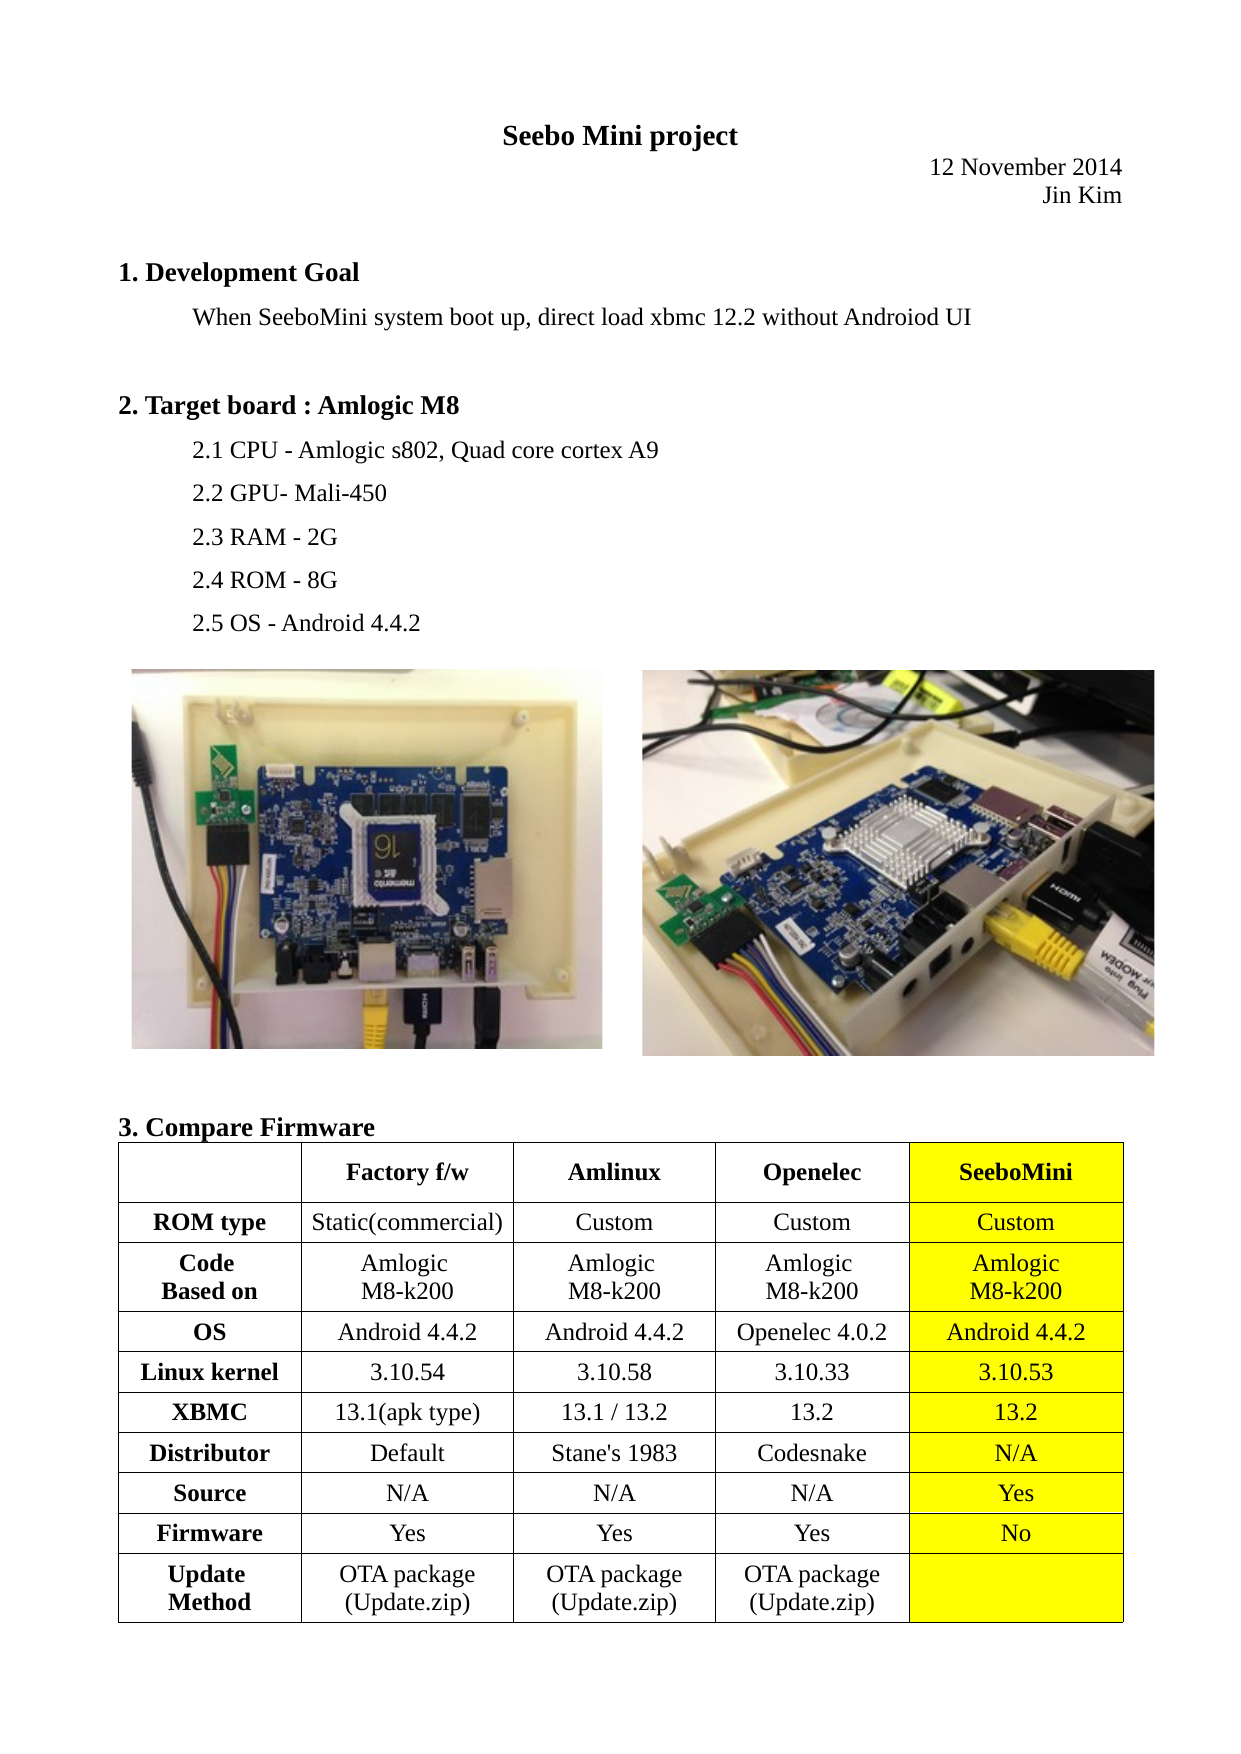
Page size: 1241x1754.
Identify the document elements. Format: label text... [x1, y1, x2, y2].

text 12 November 2014 [118, 152, 1122, 180]
table_cell Yes [716, 1514, 909, 1553]
table_cell OTA package (Update.zip) [716, 1554, 909, 1622]
table_cell No [910, 1514, 1123, 1553]
text 3. Compare Firmware [118, 1111, 1122, 1142]
table_cell 3.10.54 [302, 1352, 513, 1392]
table_cell Codesnake [716, 1433, 909, 1472]
table_cell Yes [514, 1514, 715, 1553]
table_cell Android 4.4.2 [302, 1312, 513, 1351]
table_cell N/A [302, 1473, 513, 1512]
table_cell Yes [910, 1473, 1123, 1512]
table_header Factory f/w [302, 1143, 513, 1202]
table_header [119, 1143, 301, 1202]
text 2.4 ROM - 8G [118, 565, 1122, 593]
table_cell 13.2 [716, 1393, 909, 1432]
text Seebo Mini project [118, 118, 1122, 152]
table_cell OS [119, 1312, 301, 1351]
table_cell Stane's 1983 [514, 1433, 715, 1472]
text Jin Kim [118, 180, 1122, 209]
table_cell Linux kernel [119, 1352, 301, 1392]
table_cell N/A [716, 1473, 909, 1512]
table_cell N/A [910, 1433, 1123, 1472]
text 2.1 CPU - Amlogic s802, Quad core cortex A9 [118, 435, 1122, 464]
table_cell Static(commercial) [302, 1203, 513, 1242]
table_cell Custom [514, 1203, 715, 1242]
table_cell Amlogic M8-k200 [910, 1243, 1123, 1311]
table_cell 13.2 [910, 1393, 1123, 1432]
table_cell Update Method [119, 1554, 301, 1622]
text 2.3 RAM - 2G [118, 522, 1122, 550]
table_cell Openelec 4.0.2 [716, 1312, 909, 1351]
table_header Openelec [716, 1143, 909, 1202]
table_cell Android 4.4.2 [910, 1312, 1123, 1351]
table_cell 13.1(apk type) [302, 1393, 513, 1432]
text 2.2 GPU- Mali-450 [118, 478, 1122, 507]
table_cell OTA package (Update.zip) [302, 1554, 513, 1622]
table_cell 3.10.58 [514, 1352, 715, 1392]
text 2. Target board : Amlogic M8 [118, 389, 1122, 420]
table_cell Default [302, 1433, 513, 1472]
text When SeeboMini system boot up, direct load xbmc 12.2 without Androiod UI [118, 302, 1122, 331]
table_cell Distributor [119, 1433, 301, 1472]
table_cell 3.10.53 [910, 1352, 1123, 1392]
table_cell Code Based on [119, 1243, 301, 1311]
picture [642, 670, 1155, 1056]
table_header SeeboMini [910, 1143, 1123, 1202]
table_cell XBMC [119, 1393, 301, 1432]
text 1. Development Goal [118, 256, 1122, 287]
table_cell Amlogic M8-k200 [514, 1243, 715, 1311]
table_cell Source [119, 1473, 301, 1512]
table_cell Amlogic M8-k200 [302, 1243, 513, 1311]
table_cell N/A [514, 1473, 715, 1512]
table_cell [910, 1554, 1123, 1622]
table_header Amlinux [514, 1143, 715, 1202]
table_cell Custom [910, 1203, 1123, 1242]
table_cell Firmware [119, 1514, 301, 1553]
table_cell Amlogic M8-k200 [716, 1243, 909, 1311]
table_cell ROM type [119, 1203, 301, 1242]
table_cell Custom [716, 1203, 909, 1242]
table_cell 13.1 / 13.2 [514, 1393, 715, 1432]
table_cell Yes [302, 1514, 513, 1553]
table_cell 3.10.33 [716, 1352, 909, 1392]
table_cell OTA package (Update.zip) [514, 1554, 715, 1622]
table_cell Android 4.4.2 [514, 1312, 715, 1351]
text 2.5 OS - Android 4.4.2 [118, 608, 1122, 637]
picture [131, 669, 603, 1049]
